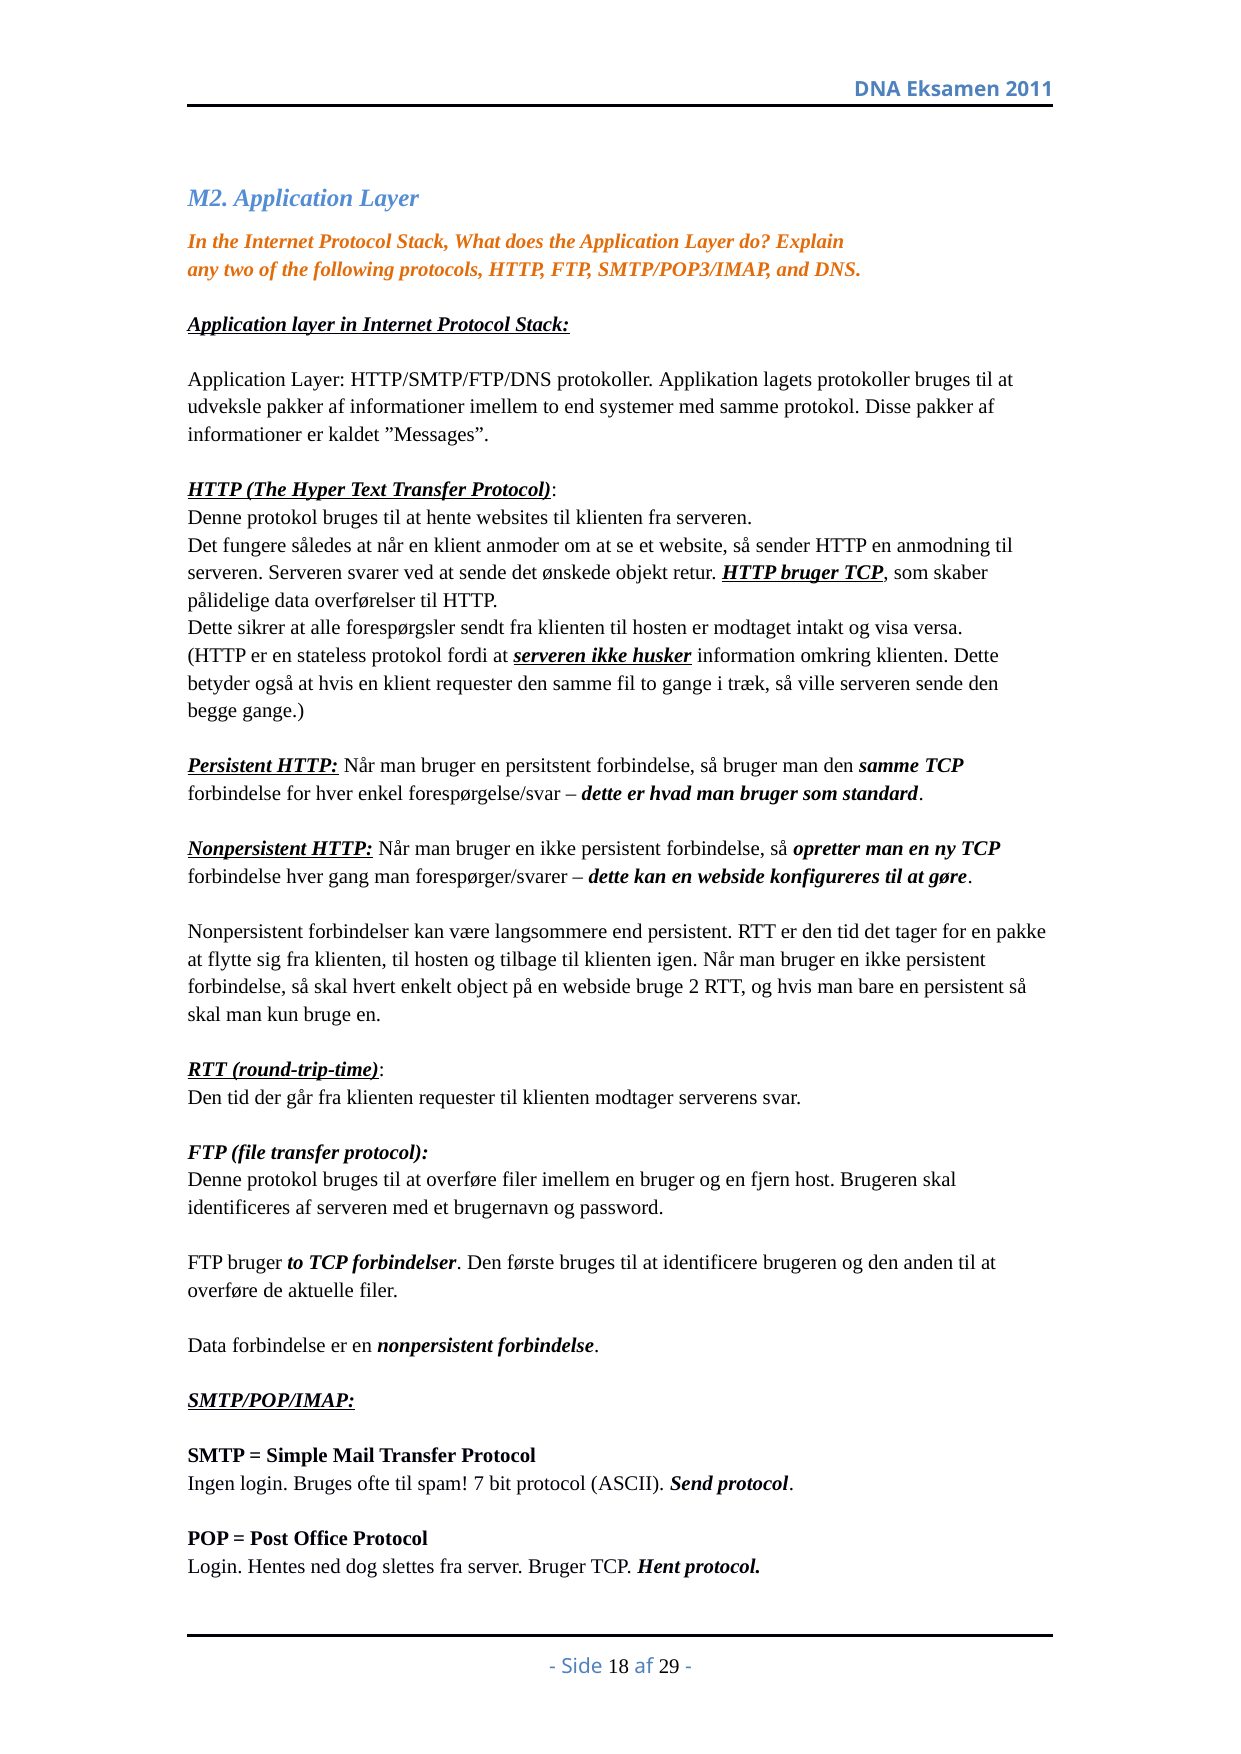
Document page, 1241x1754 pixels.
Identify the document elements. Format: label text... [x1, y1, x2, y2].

text Denne protokol bruges til at overføre filer imellem en bruger og en fjern host. Brugeren skal identificeres af serveren med et brugernavn og password. [187, 1167, 1053, 1219]
text SMTP = Simple Mail Transfer Protocol [187, 1443, 1053, 1467]
text Persistent HTTP: Når man bruger en persitstent forbindelse, så bruger man den samme TCP forbindelse for hver enkel forespørgelse/svar – dette er hvad man bruger som standard. [187, 753, 1053, 805]
text Login. Hentes ned dog slettes fra server. Bruger TCP. Hent protocol. [187, 1554, 1053, 1578]
text Application Layer: HTTP/SMTP/FTP/DNS protokoller. Applikation lagets protokoller bruges til at udveksle pakker af informationer imellem to end systemer med samme protokol. Disse pakker af informationer er kaldet ”Messages”. [187, 367, 1053, 446]
text Nonpersistent forbindelser kan være langsommere end persistent. RTT er den tid det tager for en pakke at flytte sig fra klienten, til hosten og tilbage til klienten igen. Når man bruger en ikke persistent forbindelse, så skal hvert enkelt object på en webside bruge 2 RTT, og hvis man bare en persistent så skal man kun bruge en. [187, 919, 1053, 1026]
text SMTP/POP/IMAP: [187, 1388, 1053, 1412]
text In the Internet Protocol Stack, What does the Application Layer do? Explain [187, 229, 1053, 253]
text HTTP (The Hyper Text Transfer Protocol): [187, 477, 1053, 501]
text Den tid der går fra klienten requester til klienten modtager serverens svar. [187, 1084, 1053, 1109]
text Det fungere således at når en klient anmoder om at se et website, så sender HTTP en anmodning til serveren. Serveren svarer ved at sende det ønskede objekt retur. HTTP bruger TCP, som skaber pålidelige data overførelser til HTTP. [187, 532, 1053, 612]
text RTT (round-trip-time): [187, 1057, 1053, 1081]
text (HTTP er en stateless protokol fordi at serveren ikke husker information omkring klienten. Dette betyder også at hvis en klient requester den samme fil to gange i træk, så ville serveren sende den begge gange.) [187, 643, 1053, 722]
text Data forbindelse er en nonpersistent forbindelse. [187, 1333, 1053, 1357]
text any two of the following protocols, HTTP, FTP, SMTP/POP3/IMAP, and DNS. [187, 256, 1053, 281]
text FTP bruger to TCP forbindelser. Den første bruges til at identificere brugeren og den anden til at overføre de aktuelle filer. [187, 1250, 1053, 1302]
subtitle M2. Application Layer [187, 183, 1053, 212]
text POP = Post Office Protocol [187, 1526, 1053, 1550]
text FTP (file transfer protocol): [187, 1140, 1053, 1164]
text Nonpersistent HTTP: Når man bruger en ikke persistent forbindelse, så opretter man en ny TCP forbindelse hver gang man forespørger/svarer – dette kan en webside konfigureres til at gøre. [187, 836, 1053, 888]
text Application layer in Internet Protocol Stack: [187, 312, 1053, 336]
text Ingen login. Bruges ofte til spam! 7 bit protocol (ASCII). Send protocol. [187, 1471, 1053, 1495]
text Dette sikrer at alle forespørgsler sendt fra klienten til hosten er modtaget intakt og visa versa. [187, 615, 1053, 639]
text Denne protokol bruges til at hente websites til klienten fra serveren. [187, 505, 1053, 529]
